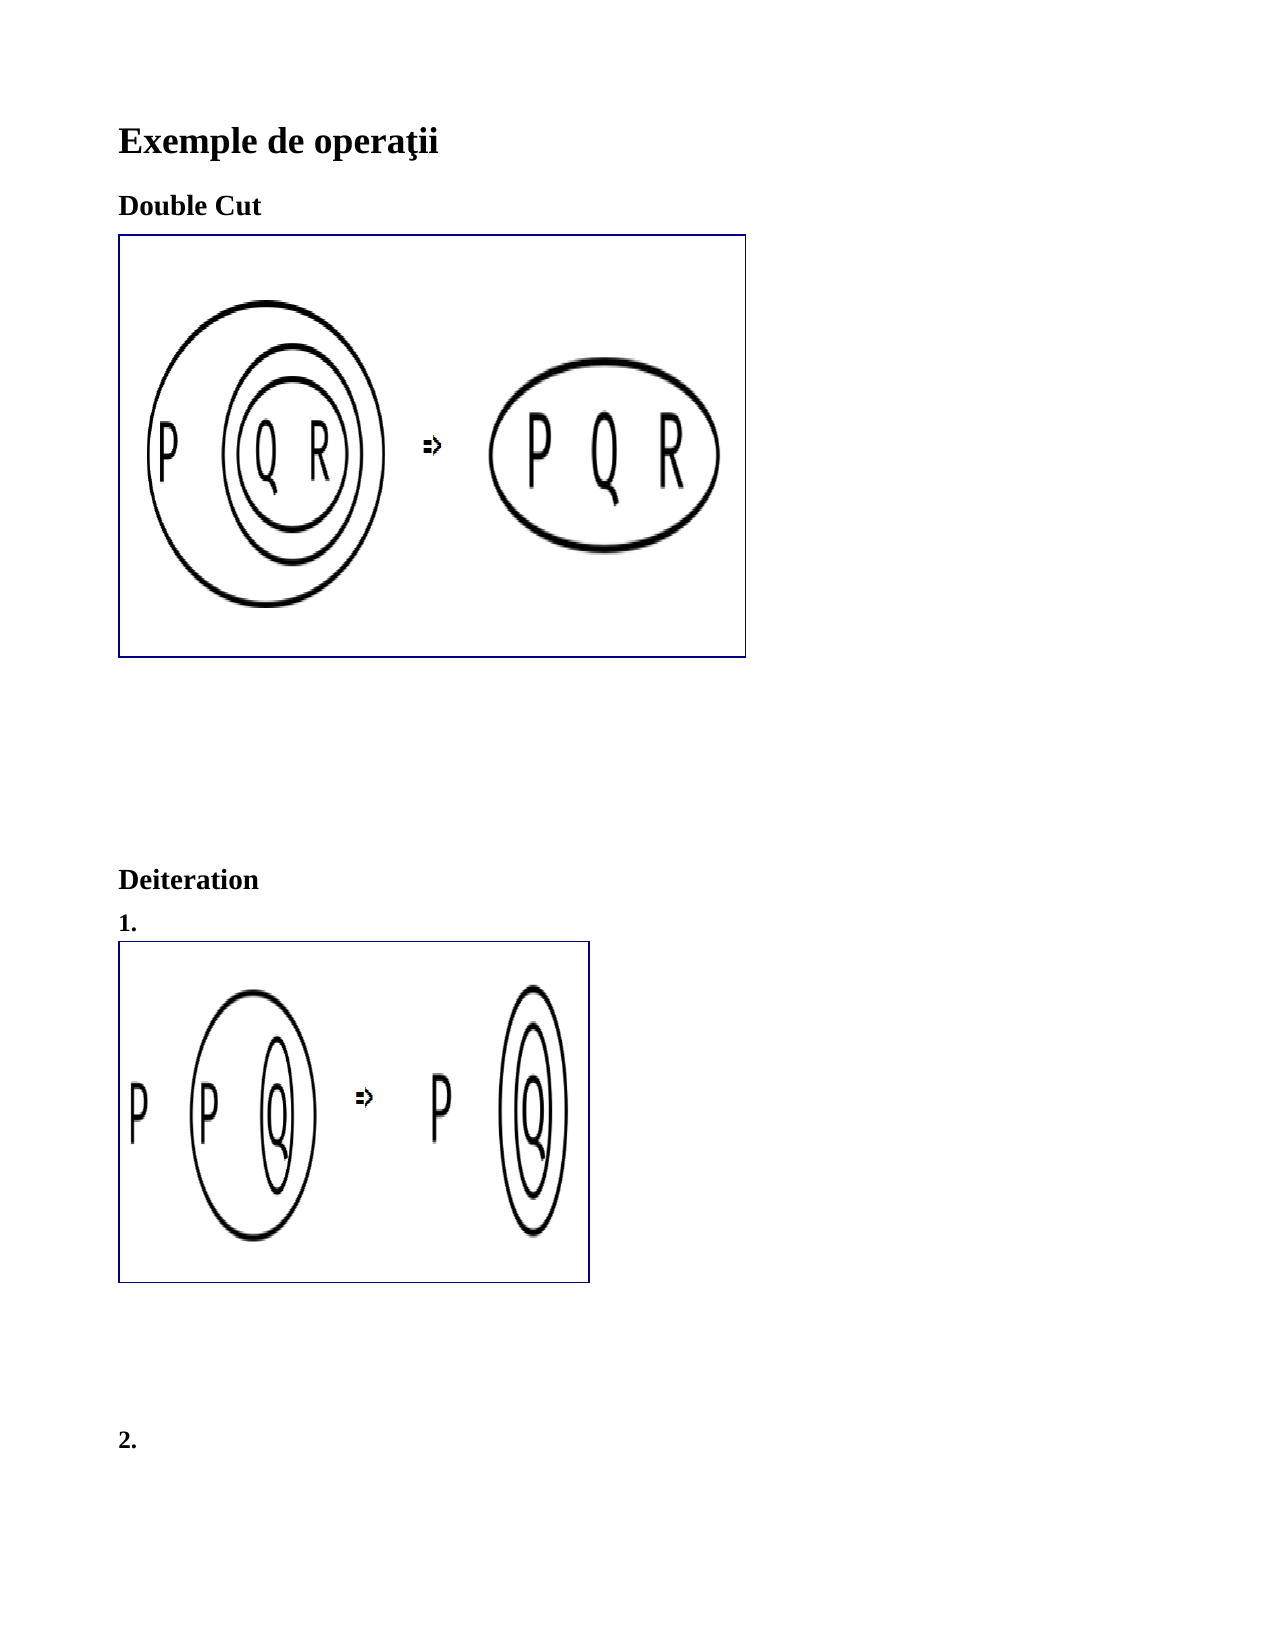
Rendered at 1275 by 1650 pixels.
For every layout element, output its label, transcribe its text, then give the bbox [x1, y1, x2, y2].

subtitle Deiteration [118, 862, 1157, 895]
subtitle Exemple de operaţii [118, 118, 1157, 161]
text 1. 2. [118, 908, 1157, 1453]
picture [120, 942, 588, 1282]
subtitle Double Cut [118, 188, 1157, 222]
picture [120, 236, 745, 656]
